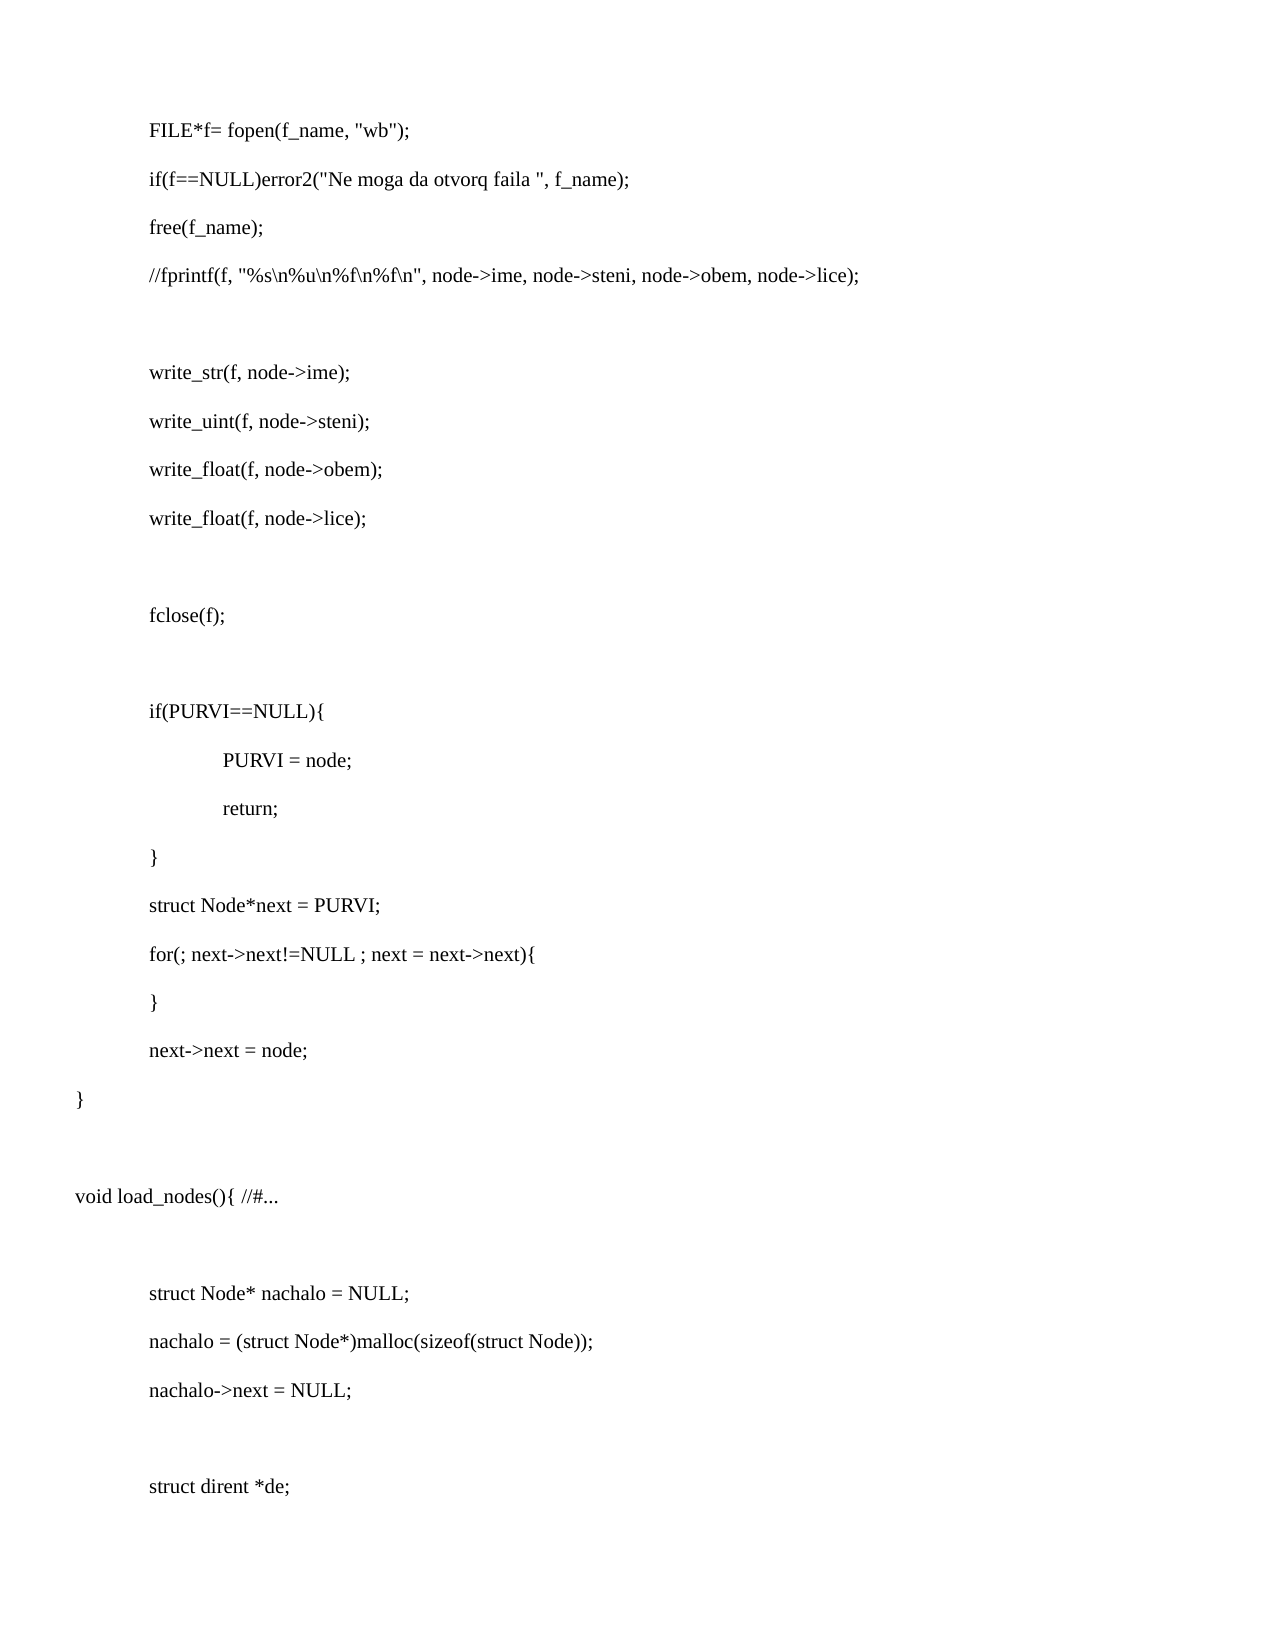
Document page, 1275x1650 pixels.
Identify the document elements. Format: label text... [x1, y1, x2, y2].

text struct dirent *de; [75, 1474, 1209, 1498]
text next->next = node; [75, 1038, 1209, 1062]
text } [75, 845, 1209, 869]
text write_float(f, node->obem); [75, 457, 1209, 481]
text struct Node*next = PURVI; [75, 893, 1209, 917]
text for(; next->next!=NULL ; next = next->next){ [75, 942, 1209, 966]
text } [75, 1087, 1209, 1111]
text nachalo = (struct Node*)malloc(sizeof(struct Node)); [75, 1329, 1209, 1353]
text if(f==NULL)error2("Ne moga da otvorq faila ", f_name); [75, 167, 1209, 191]
text write_float(f, node->lice); [75, 506, 1209, 530]
text write_str(f, node->ime); [75, 360, 1209, 384]
text void load_nodes(){ //#... [75, 1184, 1209, 1208]
text } [75, 990, 1209, 1014]
text nachalo->next = NULL; [75, 1377, 1209, 1402]
text if(PURVI==NULL){ [75, 699, 1209, 723]
text write_uint(f, node->steni); [75, 409, 1209, 433]
text return; [75, 796, 1209, 820]
text FILE*f= fopen(f_name, "wb"); [75, 118, 1209, 142]
text //fprintf(f, "%s\n%u\n%f\n%f\n", node->ime, node->steni, node->obem, node->lice); [75, 263, 1209, 287]
text PURVI = node; [75, 748, 1209, 772]
text struct Node* nachalo = NULL; [75, 1281, 1209, 1305]
text fclose(f); [75, 602, 1209, 627]
text free(f_name); [75, 215, 1209, 239]
